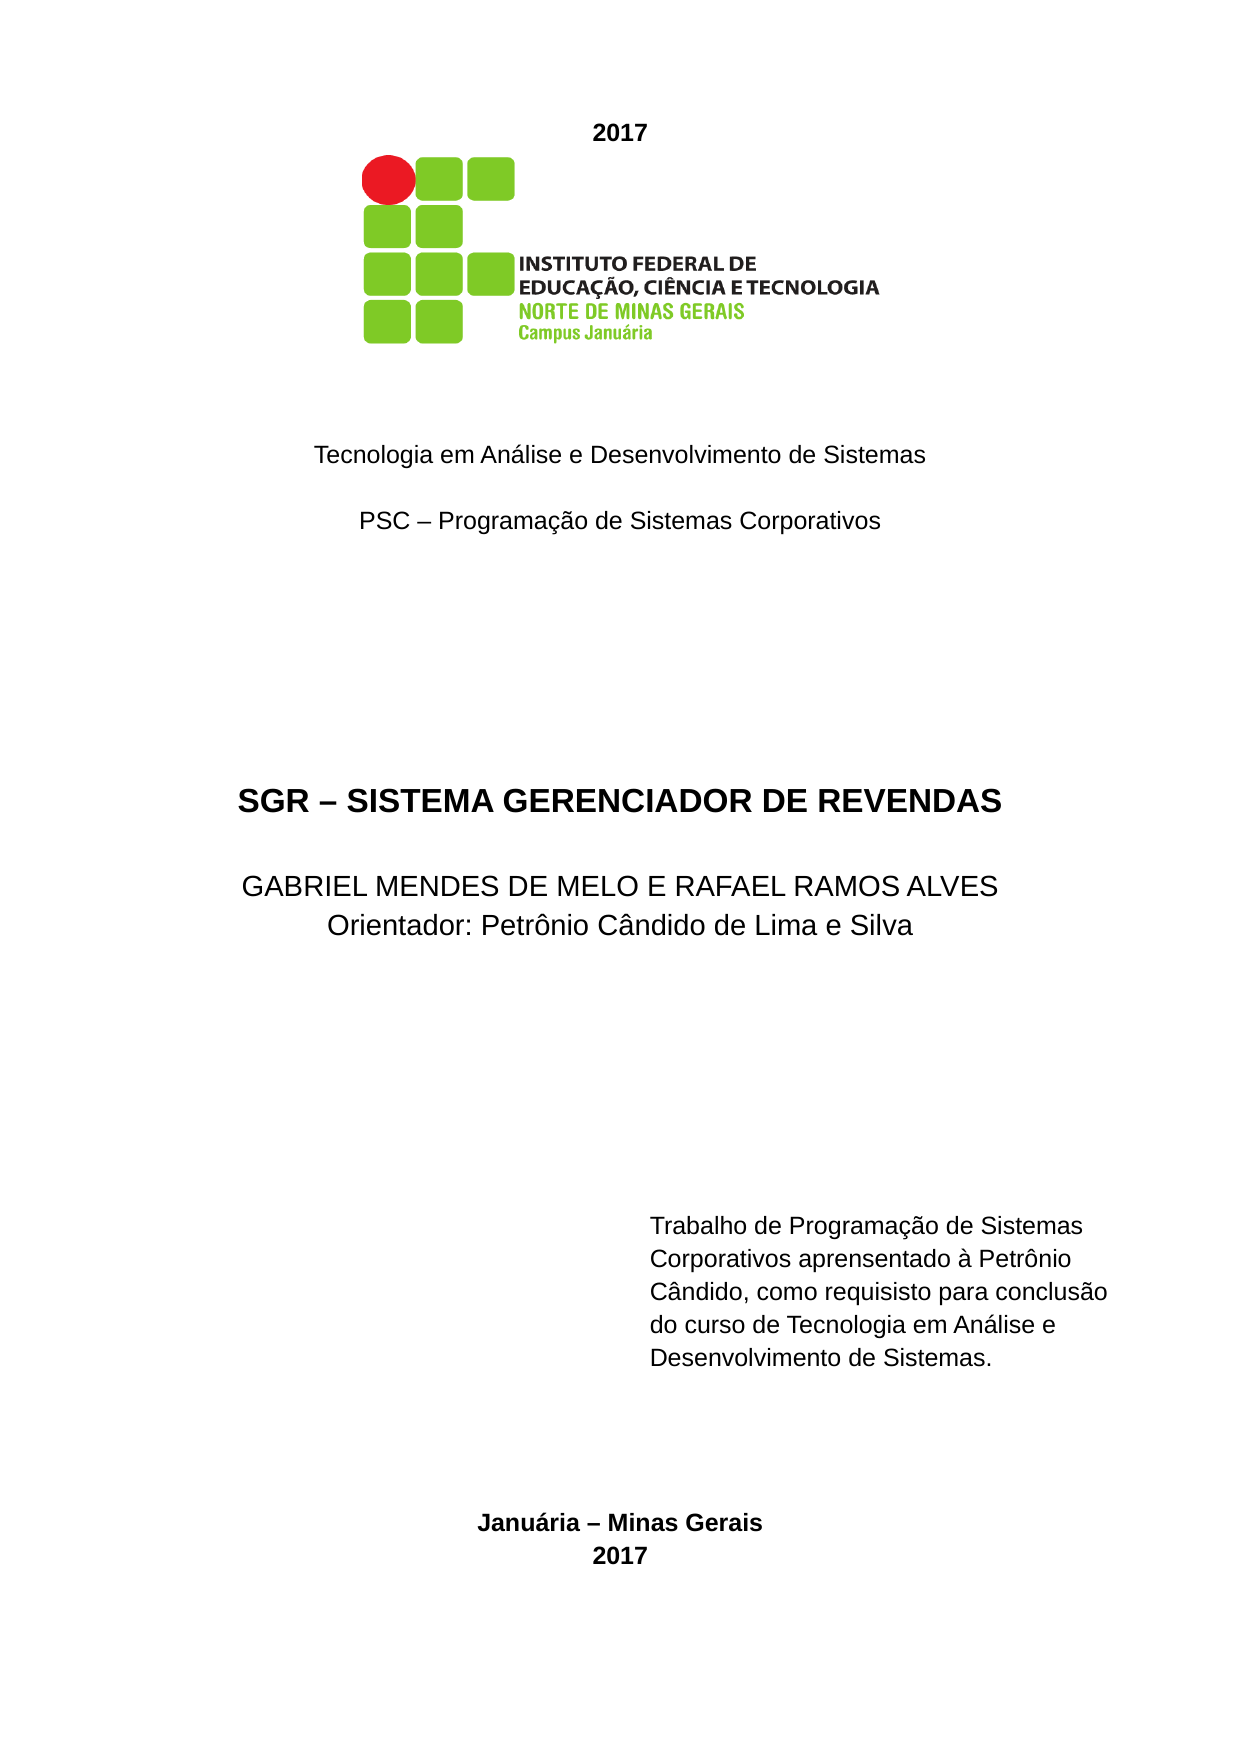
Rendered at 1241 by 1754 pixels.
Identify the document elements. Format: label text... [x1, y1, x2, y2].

text Tecnologia em Análise e Desenvolvimento de Sistemas [118, 440, 1122, 468]
text 2017 [118, 118, 1122, 147]
text 2017 [118, 1541, 1122, 1570]
text Trabalho de Programação de Sistemas Corporativos aprensentado à Petrônio Cândido, como requisisto para conclusão do curso de Tecnologia em Análise e Desenvolvimento de Sistemas. [649, 1211, 1122, 1372]
text GABRIEL MENDES DE MELO E RAFAEL RAMOS ALVES [118, 869, 1122, 903]
text Orientador: Petrônio Cândido de Lima e Silva [118, 908, 1122, 942]
picture [355, 146, 886, 352]
text PSC – Programação de Sistemas Corporativos [118, 506, 1122, 534]
text Januária – Minas Gerais [118, 1508, 1122, 1537]
text SGR – SISTEMA GERENCIADOR DE REVENDAS [118, 781, 1122, 819]
